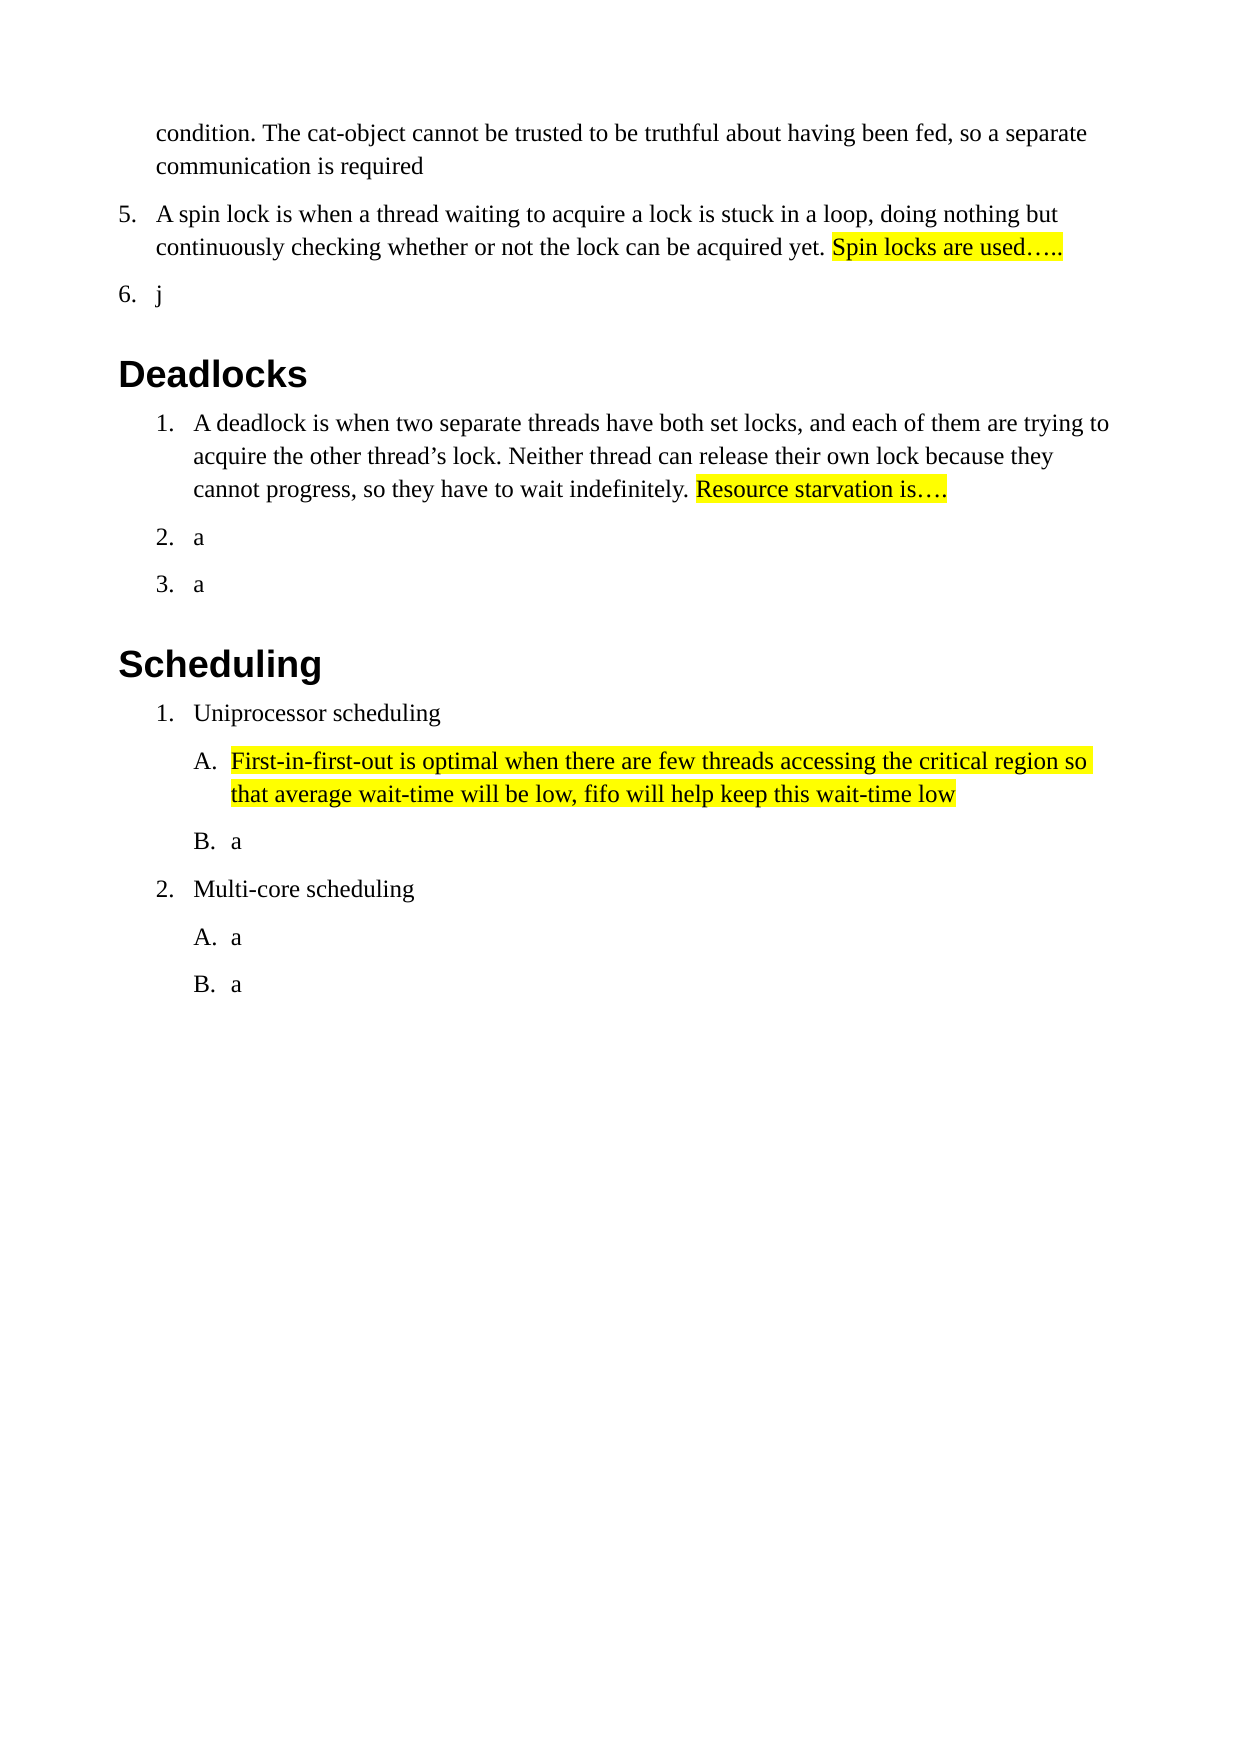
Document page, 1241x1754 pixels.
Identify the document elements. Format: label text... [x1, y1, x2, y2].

subtitle Deadlocks [118, 352, 1122, 396]
list condition. The cat-object cannot be trusted to be truthful about having been fed, so a separate communication is required [118, 118, 1122, 180]
list A spin lock is when a thread waiting to acquire a lock is stuck in a loop, doing nothing but continuously checking whether or not the lock can be acquired yet. Spin locks are used….. [118, 199, 1122, 261]
list A deadlock is when two separate threads have both set locks, and each of them are trying to acquire the other thread’s lock. Neither thread can release their own lock because they cannot progress, so they have to wait indefinitely. Resource starvation is…. [156, 408, 1122, 503]
list Uniprocessor scheduling [156, 698, 1122, 727]
list a [156, 569, 1122, 598]
list First-in-first-out is optimal when there are few threads accessing the critical region so that average wait-time will be low, fifo will help keep this wait-time low [193, 746, 1122, 807]
list a [156, 522, 1122, 551]
list a [193, 922, 1122, 950]
subtitle Scheduling [118, 642, 1122, 686]
list a [193, 969, 1122, 998]
list j [118, 279, 1122, 308]
list a [193, 826, 1122, 855]
list Multi-core scheduling [156, 874, 1122, 903]
